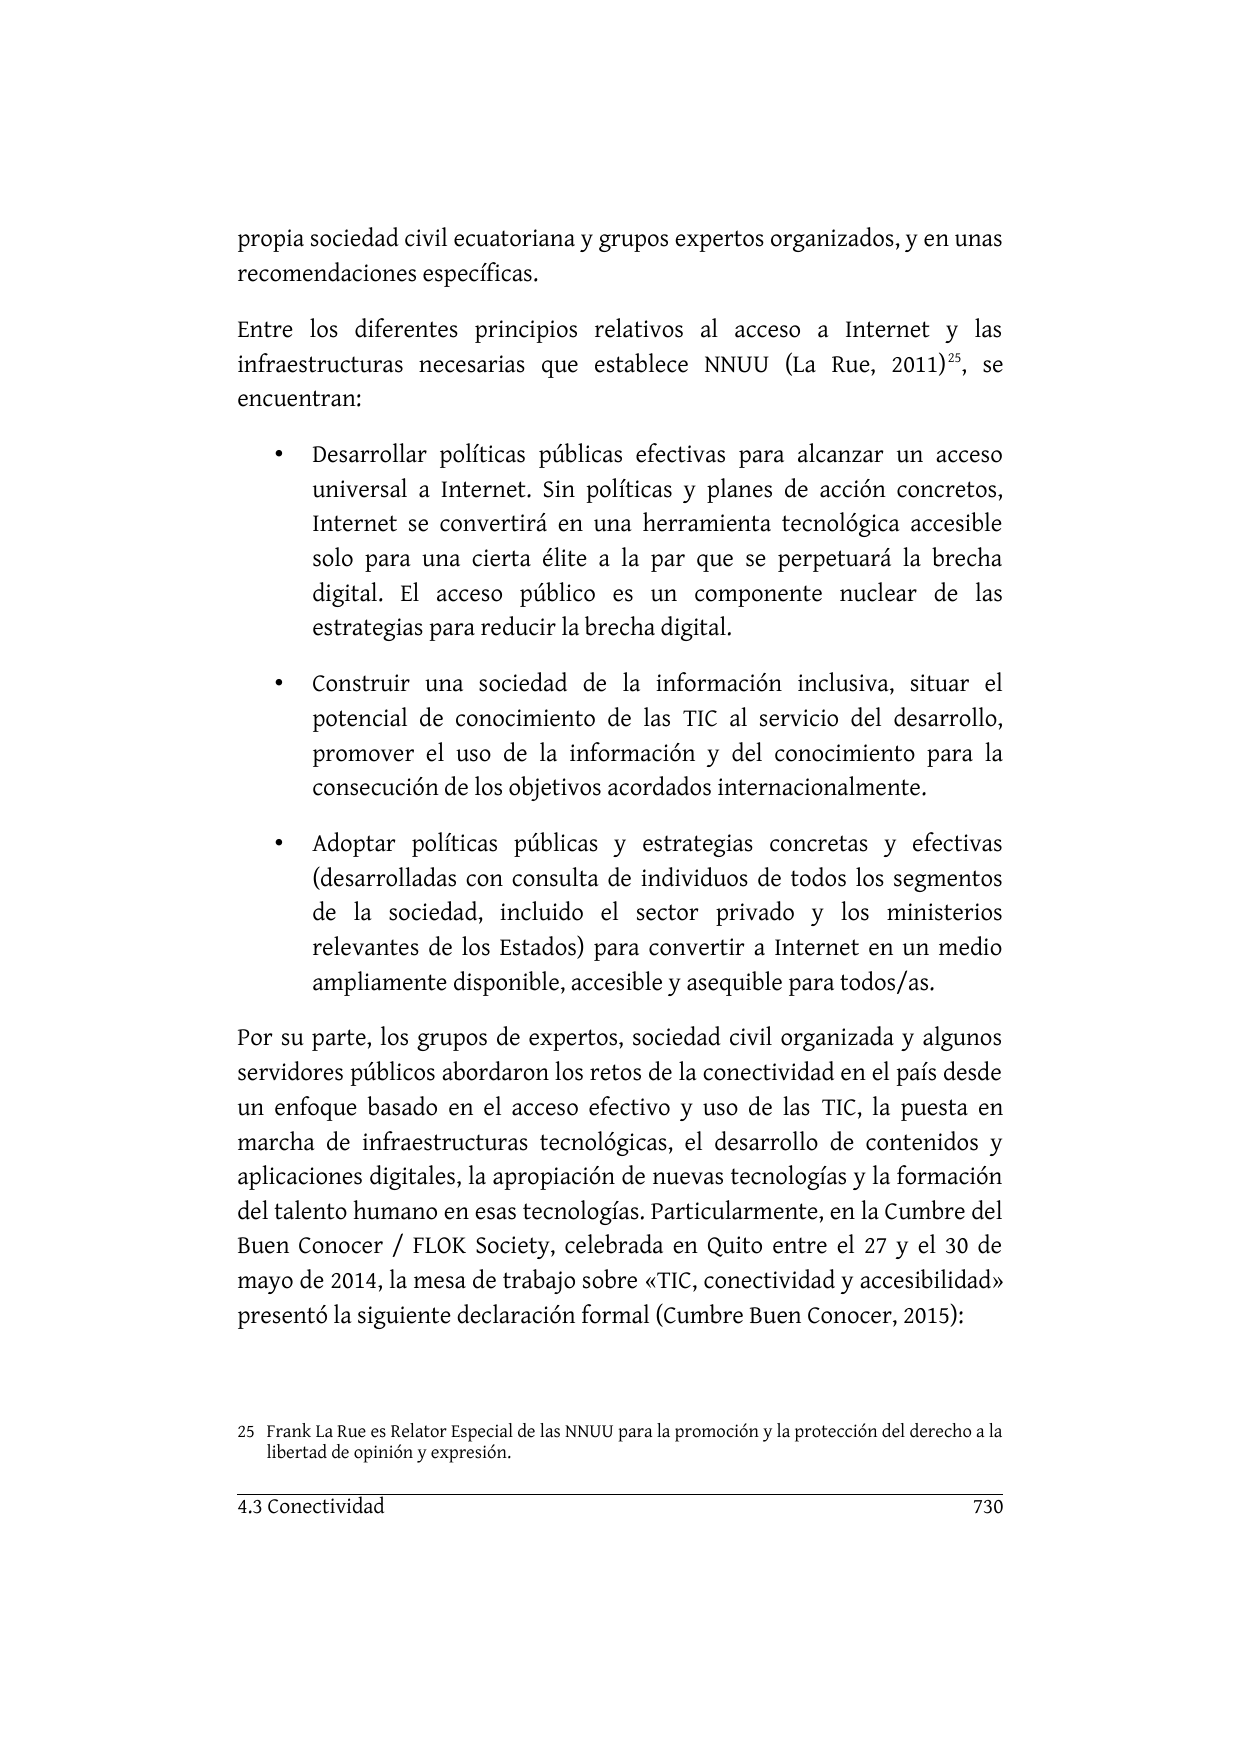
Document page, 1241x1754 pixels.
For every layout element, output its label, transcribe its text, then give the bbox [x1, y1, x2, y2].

list Adoptar políticas públicas y estrategias concretas y efectivas (desarrolladas con consulta de individuos de todos los segmentos de la sociedad, incluido el sector privado y los ministerios relevantes de los Estados) para convertir a Internet en un medio ampliamente disponible, accesible y asequible para todos/as. [274, 829, 1003, 997]
text Por su parte, los grupos de expertos, sociedad civil organizada y algunos servidores públicos abordaron los retos de la conectividad en el país desde un enfoque basado en el acceso efectivo y uso de las TIC, la puesta en marcha de infraestructuras tecnológicas, el desarrollo de contenidos y aplicaciones digitales, la apropiación de nuevas tecnologías y la formación del talento humano en esas tecnologías. Particularmente, en la Cumbre del Buen Conocer / FLOK Society, celebrada en Quito entre el 27 y el 30 de mayo de 2014, la mesa de trabajo sobre «TIC, conectividad y accesibilidad» presentó la siguiente declaración formal (Cumbre Buen Conocer, 2015): [237, 1024, 1003, 1330]
list Desarrollar políticas públicas efectivas para alcanzar un acceso universal a Internet. Sin políticas y planes de acción concretos, Internet se convertirá en una herramienta tecnológica accesible solo para una cierta élite a la par que se perpetuará la brecha digital. El acceso público es un componente nuclear de las estrategias para reducir la brecha digital. [274, 441, 1003, 643]
text Frank La Rue es Relator Especial de las NNUU para la promoción y la protección del derecho a la libertad de opinión y expresión. [237, 1421, 1003, 1464]
list Construir una sociedad de la información inclusiva, situar el potencial de conocimiento de las TIC al servicio del desarrollo, promover el uso de la información y del conocimiento para la consecución de los objetivos acordados internacionalmente. [274, 670, 1003, 803]
text propia sociedad civil ecuatoriana y grupos expertos organizados, y en unas recomendaciones específicas. [237, 225, 1003, 289]
text Entre los diferentes principios relativos al acceso a Internet y las infraestructuras necesarias que establece NNUU (La Rue, 2011), se encuentran: [237, 315, 1003, 414]
